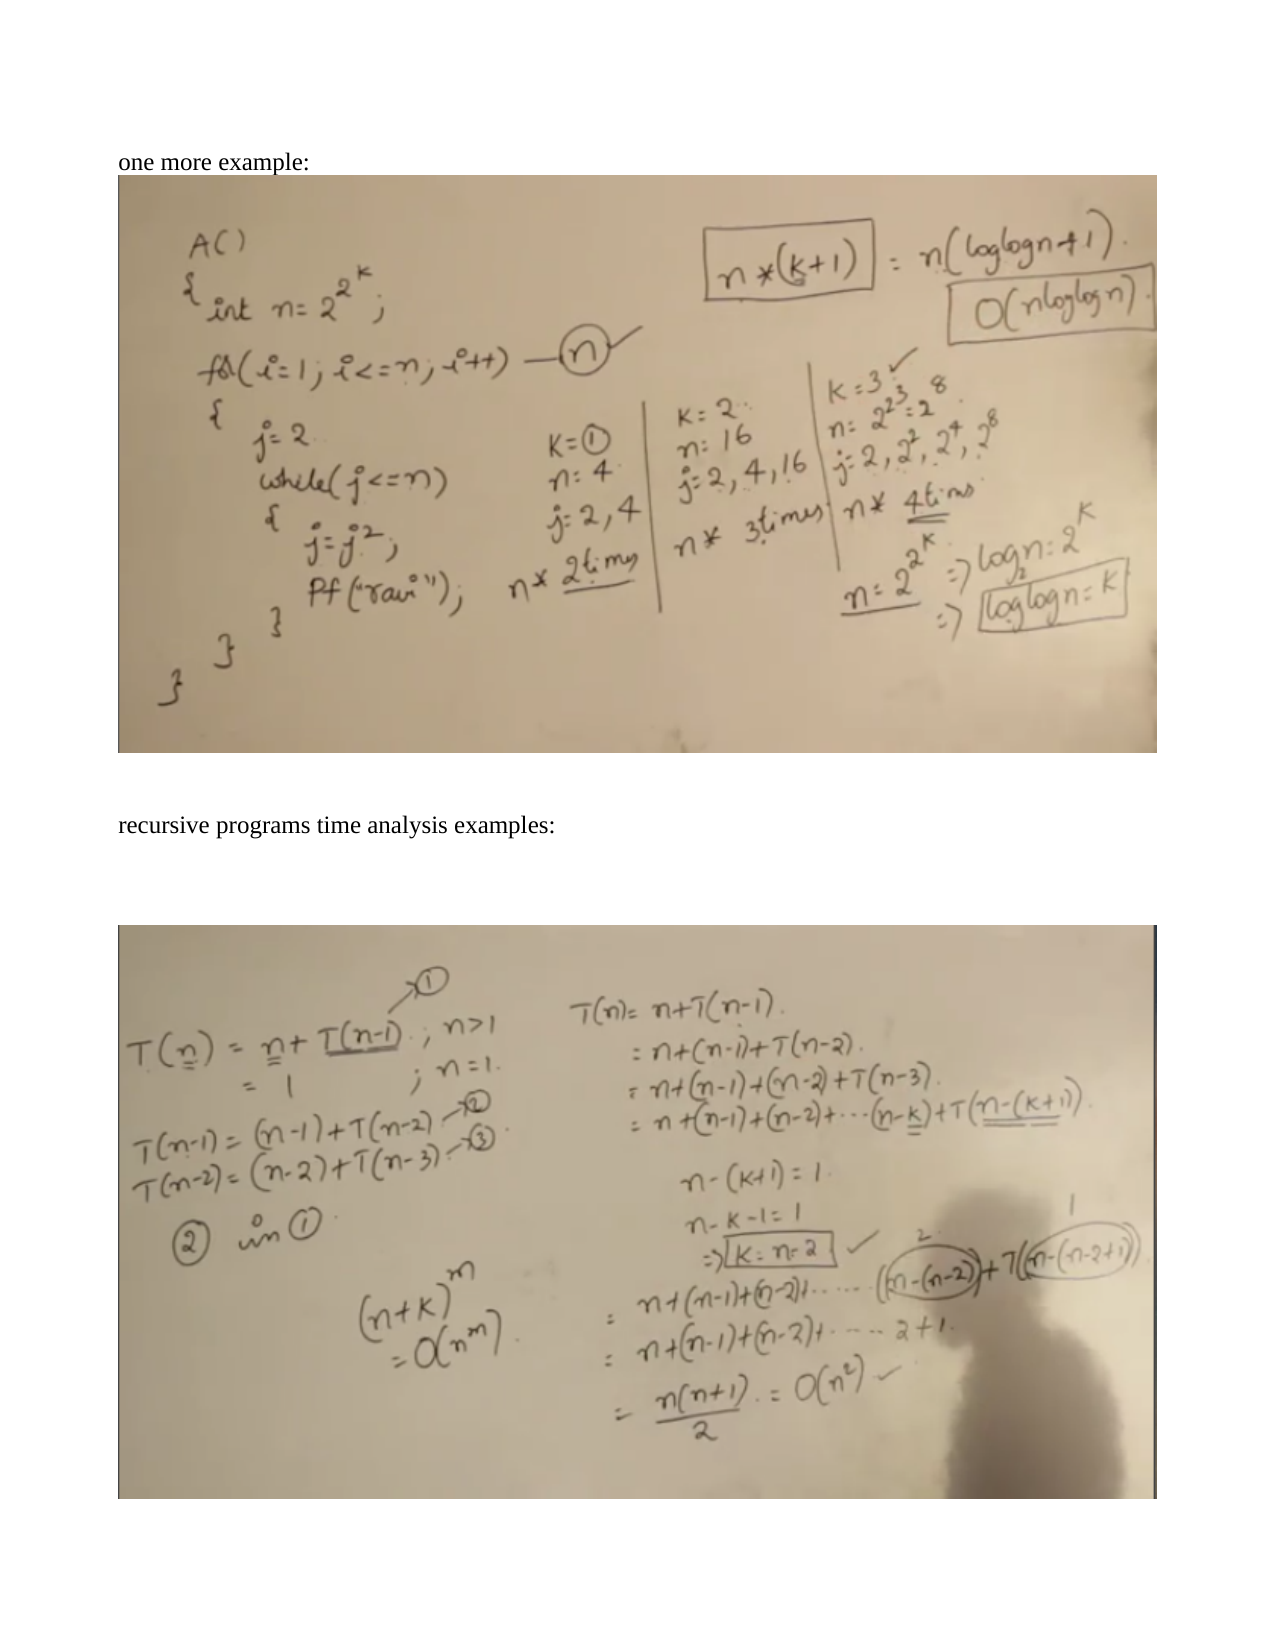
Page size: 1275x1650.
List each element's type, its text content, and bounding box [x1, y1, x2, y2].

picture [118, 175, 1157, 753]
text recursive programs time analysis examples: [118, 810, 1157, 839]
text one more example: [118, 147, 1157, 175]
picture [118, 925, 1157, 1499]
